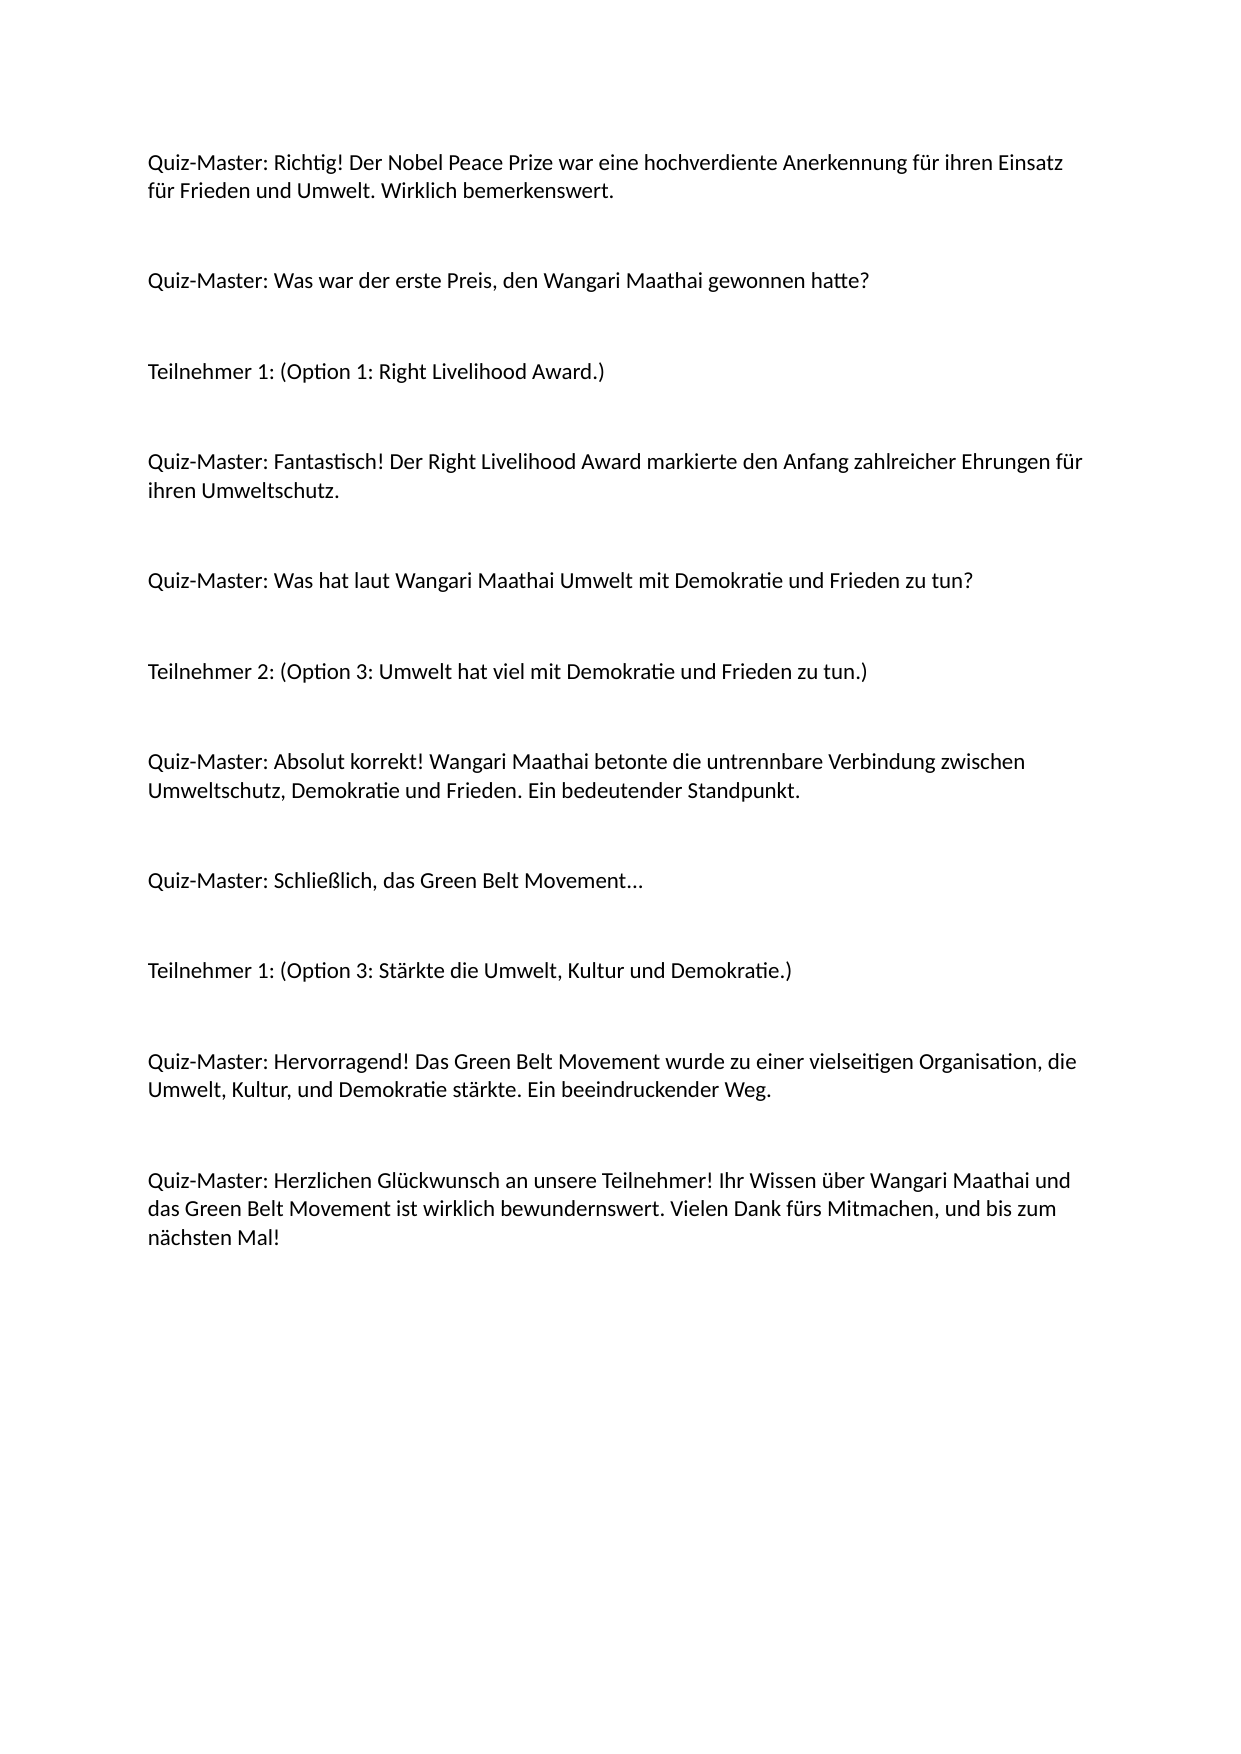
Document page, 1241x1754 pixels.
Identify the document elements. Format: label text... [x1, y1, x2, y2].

text Quiz-Master: Herzlichen Glückwunsch an unsere Teilnehmer! Ihr Wissen über Wangari Maathai und das Green Belt Movement ist wirklich bewundernswert. Vielen Dank fürs Mitmachen, und bis zum nächsten Mal! [148, 1166, 1093, 1251]
text Quiz-Master: Was hat laut Wangari Maathai Umwelt mit Demokratie und Frieden zu tun? [148, 566, 1093, 594]
text Quiz-Master: Schließlich, das Green Belt Movement... [148, 866, 1093, 894]
text Teilnehmer 1: (Option 1: Right Livelihood Award.) [148, 357, 1093, 385]
text Quiz-Master: Hervorragend! Das Green Belt Movement wurde zu einer vielseitigen Organisation, die Umwelt, Kultur, und Demokratie stärkte. Ein beeindruckender Weg. [148, 1047, 1093, 1103]
text Teilnehmer 1: (Option 3: Stärkte die Umwelt, Kultur und Demokratie.) [148, 957, 1093, 984]
text Teilnehmer 2: (Option 3: Umwelt hat viel mit Demokratie und Frieden zu tun.) [148, 657, 1093, 685]
text Quiz-Master: Absolut korrekt! Wangari Maathai betonte die untrennbare Verbindung zwischen Umweltschutz, Demokratie und Frieden. Ein bedeutender Standpunkt. [148, 747, 1093, 804]
text Quiz-Master: Was war der erste Preis, den Wangari Maathai gewonnen hatte? [148, 267, 1093, 294]
text Quiz-Master: Richtig! Der Nobel Peace Prize war eine hochverdiente Anerkennung für ihren Einsatz für Frieden und Umwelt. Wirklich bemerkenswert. [148, 148, 1093, 204]
text Quiz-Master: Fantastisch! Der Right Livelihood Award markierte den Anfang zahlreicher Ehrungen für ihren Umweltschutz. [148, 447, 1093, 504]
